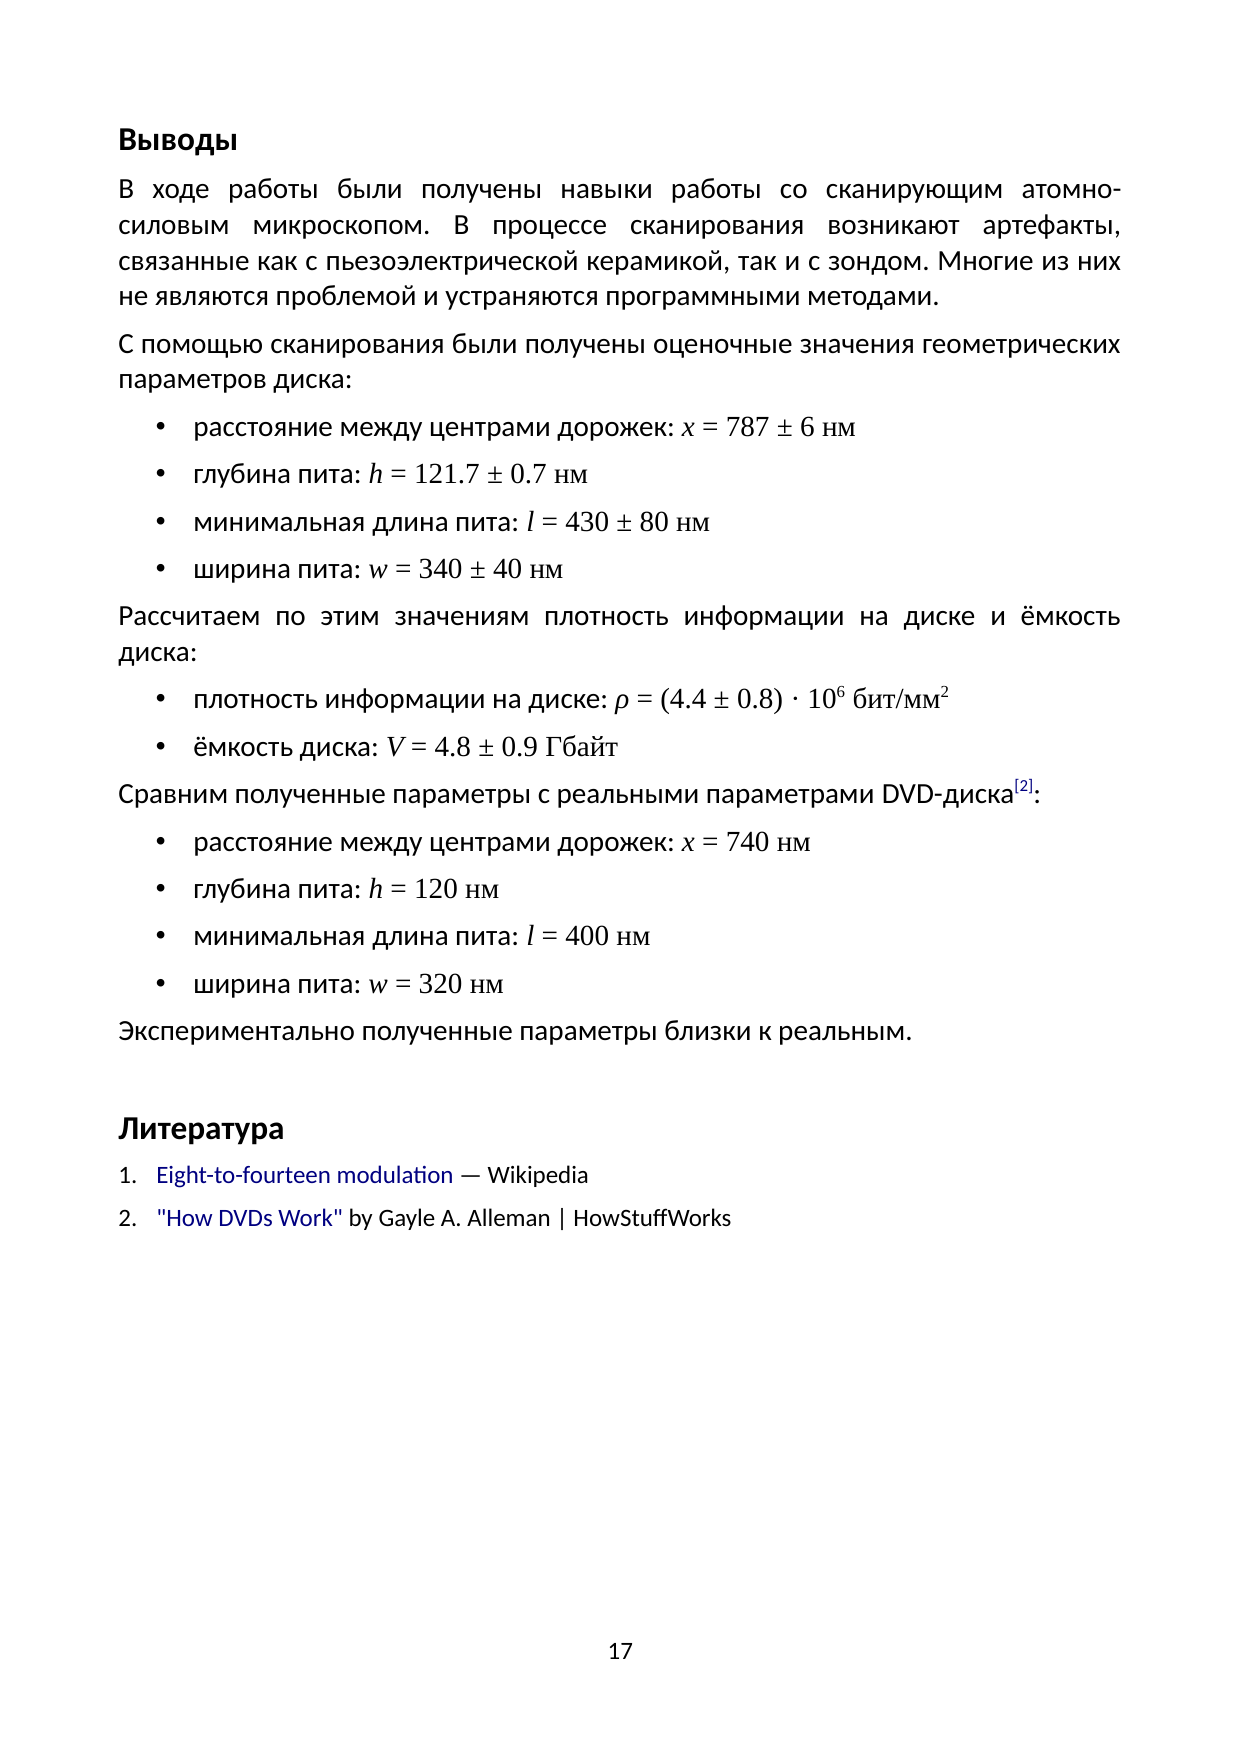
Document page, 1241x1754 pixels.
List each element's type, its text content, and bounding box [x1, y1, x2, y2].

list расстояние между центрами дорожек: x = 740 нм [156, 823, 1122, 858]
list ширина пита: w = 340 ± 40 нм [156, 550, 1122, 586]
list "How DVDs Work" by Gayle A. Alleman | HowStuffWorks [118, 1202, 1122, 1232]
text Экспериментально полученные параметры близки к реальным. [118, 1012, 1122, 1048]
list ёмкость диска: V = 4.8 ± 0.9 Гбайт [156, 728, 1122, 763]
list глубина пита: h = 120 нм [156, 870, 1122, 906]
list расстояние между центрами дорожек: x = 787 ± 6 нм [156, 408, 1122, 443]
list минимальная длина пита: l = 430 ± 80 нм [156, 503, 1122, 538]
text В ходе работы были получены навыки работы со сканирующим атомно-силовым микроскопом. В процессе сканирования возникают артефакты, связанные как с пьезоэлектрической керамикой, так и с зондом. Многие из них не являются проблемой и устраняются программными методами. [118, 171, 1122, 313]
text С помощью сканирования были получены оценочные значения геометрических параметров диска: [118, 325, 1122, 396]
list плотность информации на диске: ρ = (4.4 ± 0.8) · 106 бит/мм2 [156, 681, 1122, 716]
text Рассчитаем по этим значениям плотность информации на диске и ёмкость диска: [118, 597, 1122, 669]
list минимальная длина пита: l = 400 нм [156, 917, 1122, 953]
list ширина пита: w = 320 нм [156, 965, 1122, 1001]
list глубина пита: h = 121.7 ± 0.7 нм [156, 455, 1122, 491]
text Сравним полученные параметры с реальными параметрами DVD-диска[2]: [118, 775, 1122, 811]
subtitle Выводы [118, 118, 1122, 159]
list Eight-to-fourteen modulation — Wikipedia [118, 1159, 1122, 1190]
subtitle Литература [118, 1107, 1122, 1148]
